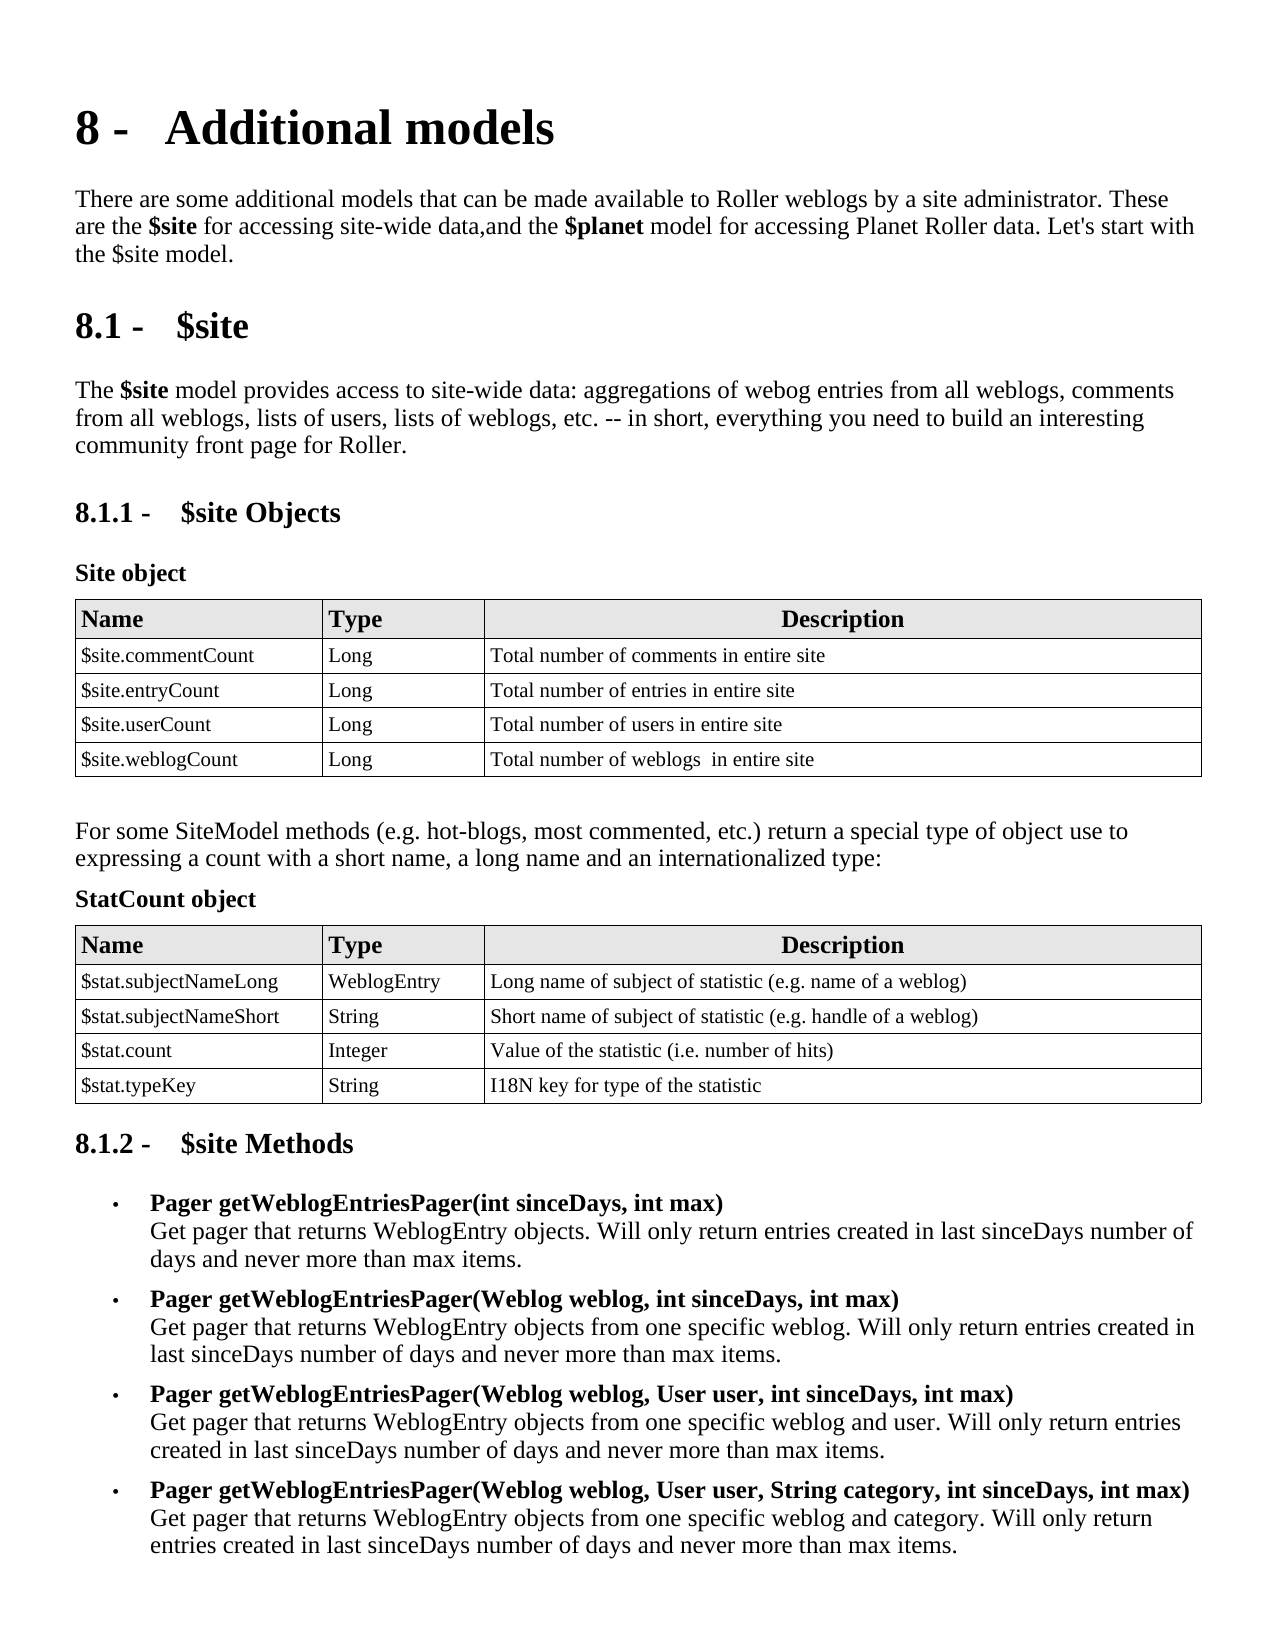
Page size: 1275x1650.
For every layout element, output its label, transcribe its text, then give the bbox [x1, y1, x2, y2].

table_cell I18N key for type of the statistic [485, 1069, 1201, 1103]
table_cell String [323, 1000, 484, 1033]
table_cell Long [323, 708, 484, 742]
table_header Description [485, 600, 1201, 638]
table_header Description [485, 926, 1201, 964]
list Pager getWeblogEntriesPager(int sinceDays, int max) Get pager that returns WeblogEntry objects. Will only return entries created in last sinceDays number of days and never more than max items. [112, 1189, 1200, 1272]
list Pager getWeblogEntriesPager(Weblog weblog, User user, int sinceDays, int max) Get pager that returns WeblogEntry objects from one specific weblog and user. Will only return entries created in last sinceDays number of days and never more than max items. [112, 1381, 1200, 1464]
table_cell Long name of subject of statistic (e.g. name of a weblog) [485, 965, 1201, 999]
table_cell Value of the statistic (i.e. number of hits) [485, 1034, 1201, 1068]
text StatCount object [75, 885, 1200, 912]
table_cell WeblogEntry [323, 965, 484, 999]
subtitle $site [75, 305, 1200, 347]
table_cell Long [323, 674, 484, 707]
table_cell $stat.typeKey [76, 1069, 322, 1103]
text Site object [75, 559, 1200, 586]
table_cell Total number of weblogs in entire site [485, 743, 1201, 776]
table_cell Total number of users in entire site [485, 708, 1201, 742]
list Pager getWeblogEntriesPager(Weblog weblog, int sinceDays, int max) Get pager that returns WeblogEntry objects from one specific weblog. Will only return entries created in last sinceDays number of days and never more than max items. [112, 1285, 1200, 1368]
subtitle Additional models [75, 100, 1200, 155]
table_cell $site.weblogCount [76, 743, 322, 776]
table_cell $stat.subjectNameLong [76, 965, 322, 999]
table_cell $site.userCount [76, 708, 322, 742]
table_cell $stat.subjectNameShort [76, 1000, 322, 1033]
table_cell $site.commentCount [76, 639, 322, 673]
list Pager getWeblogEntriesPager(Weblog weblog, User user, String category, int sinceDays, int max) Get pager that returns WeblogEntry objects from one specific weblog and category. Will only return entries created in last sinceDays number of days and never more than max items. [112, 1476, 1200, 1559]
text For some SiteModel methods (e.g. hot-blogs, most commented, etc.) return a special type of object use to expressing a count with a short name, a long name and an internationalized type: [75, 817, 1200, 872]
table_cell Long [323, 639, 484, 673]
subtitle $site Objects [75, 497, 1200, 529]
table_cell $stat.count [76, 1034, 322, 1068]
table_cell Total number of entries in entire site [485, 674, 1201, 707]
text The $site model provides access to site-wide data: aggregations of webog entries from all weblogs, comments from all weblogs, lists of users, lists of weblogs, etc. -- in short, everything you need to build an interesting community front page for Roller. [75, 376, 1200, 459]
table_header Type [323, 600, 484, 638]
table_header Name [76, 600, 322, 638]
table_header Name [76, 926, 322, 964]
table_cell Long [323, 743, 484, 776]
table_cell Total number of comments in entire site [485, 639, 1201, 673]
table_cell $site.entryCount [76, 674, 322, 707]
subtitle $site Methods [75, 1128, 1200, 1160]
text There are some additional models that can be made available to Roller weblogs by a site administrator. These are the $site for accessing site-wide data,and the $planet model for accessing Planet Roller data. Let's start with the $site model. [75, 185, 1200, 268]
table_header Type [323, 926, 484, 964]
table_cell String [323, 1069, 484, 1103]
table_cell Integer [323, 1034, 484, 1068]
table_cell Short name of subject of statistic (e.g. handle of a weblog) [485, 1000, 1201, 1033]
